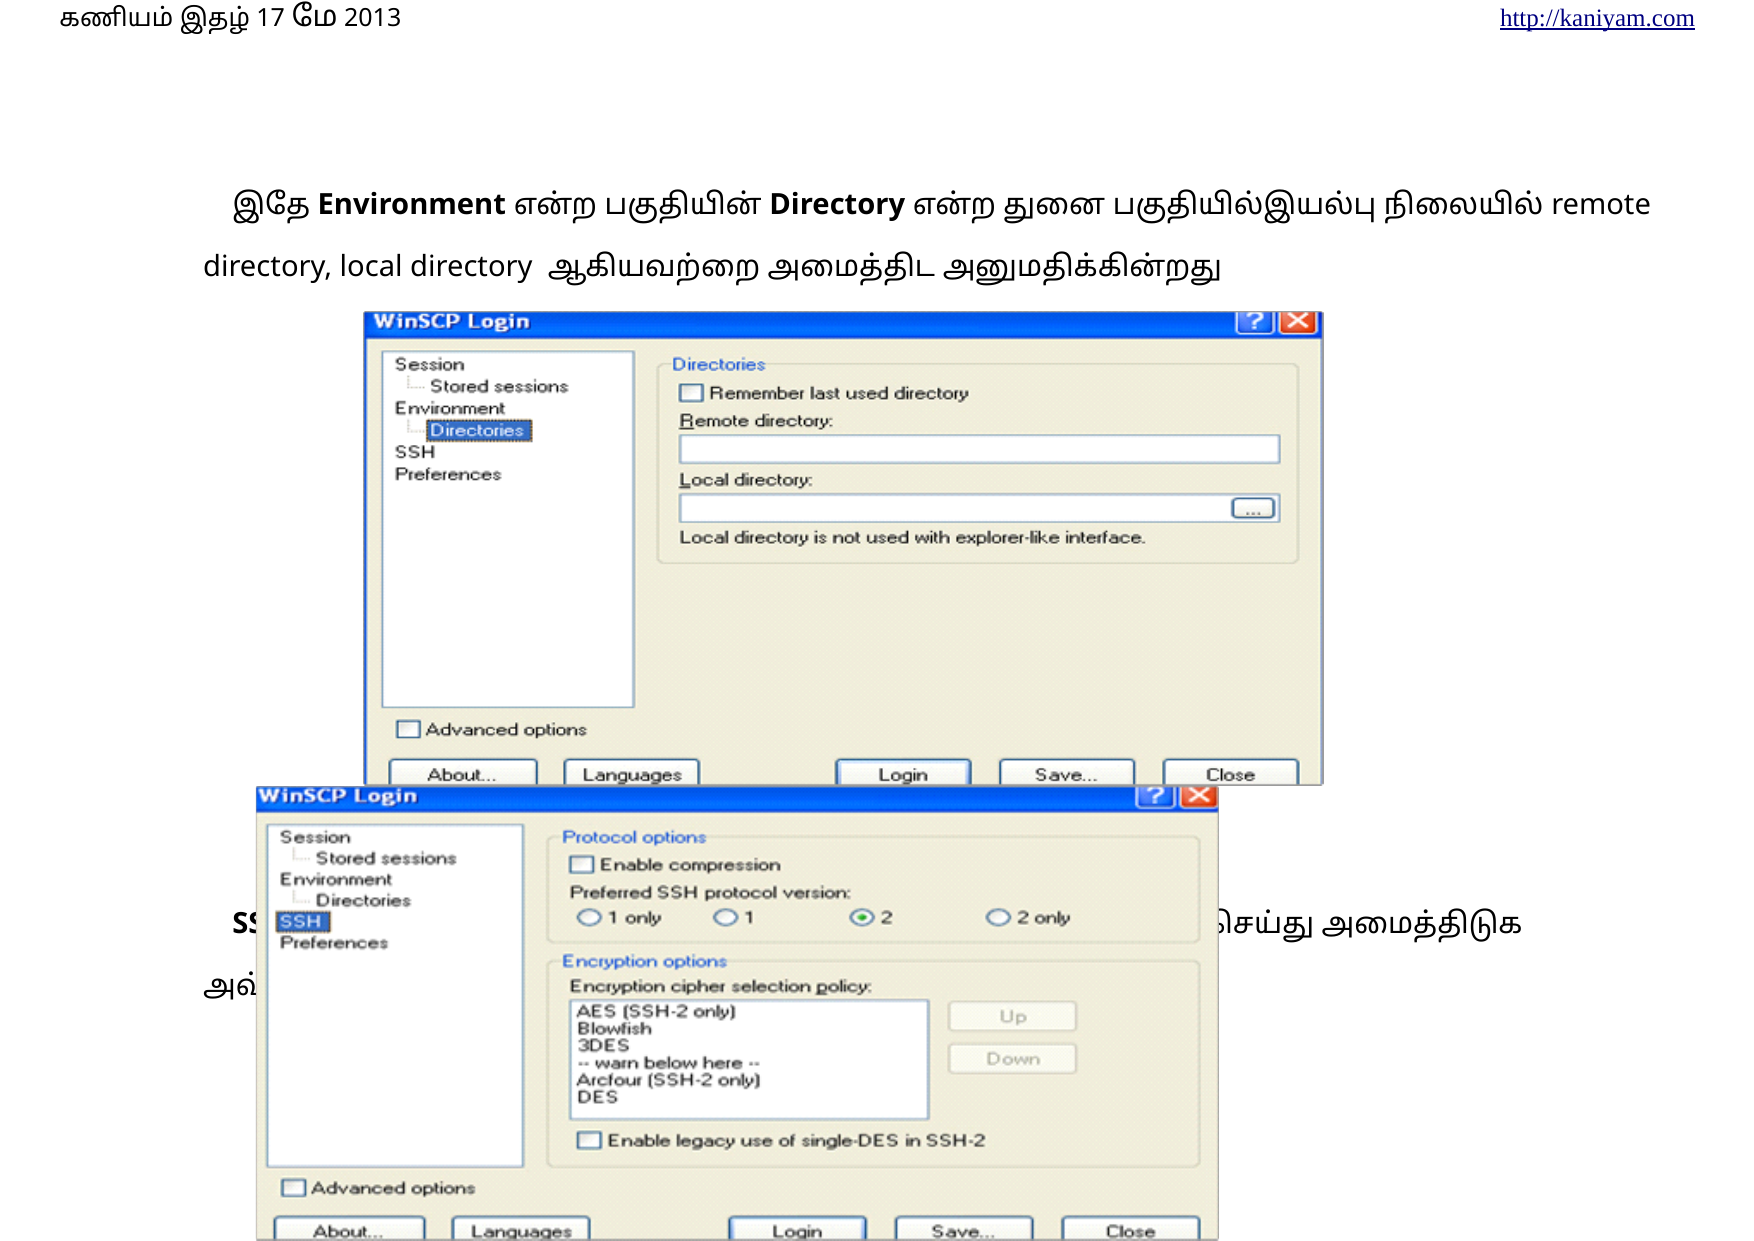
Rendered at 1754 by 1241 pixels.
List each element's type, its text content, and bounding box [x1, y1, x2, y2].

text SSH என்ற பகுதியில் தேவையானSSH protocol version ஐ தெரிவுசெய்து அமைத்திடுக அவ்வாறே encryption cypher selection policy ஐயும் அமைத்திடுக [203, 902, 255, 1006]
text SSH என்ற பகுதியில் தேவையானSSH protocol version ஐ தெரிவுசெய்து அமைத்திடுக அவ்வாறே encryption cypher selection policy ஐயும் அமைத்திடுக [1219, 902, 1695, 1006]
picture [255, 311, 1324, 1241]
text இதே Environment என்ற பகுதியின் Directory என்ற துனை பகுதியில்இயல்பு நிலையில் remote directory, local directory ஆகியவற்றை அமைத்திட அனுமதிக்கின்றது [203, 183, 1695, 287]
